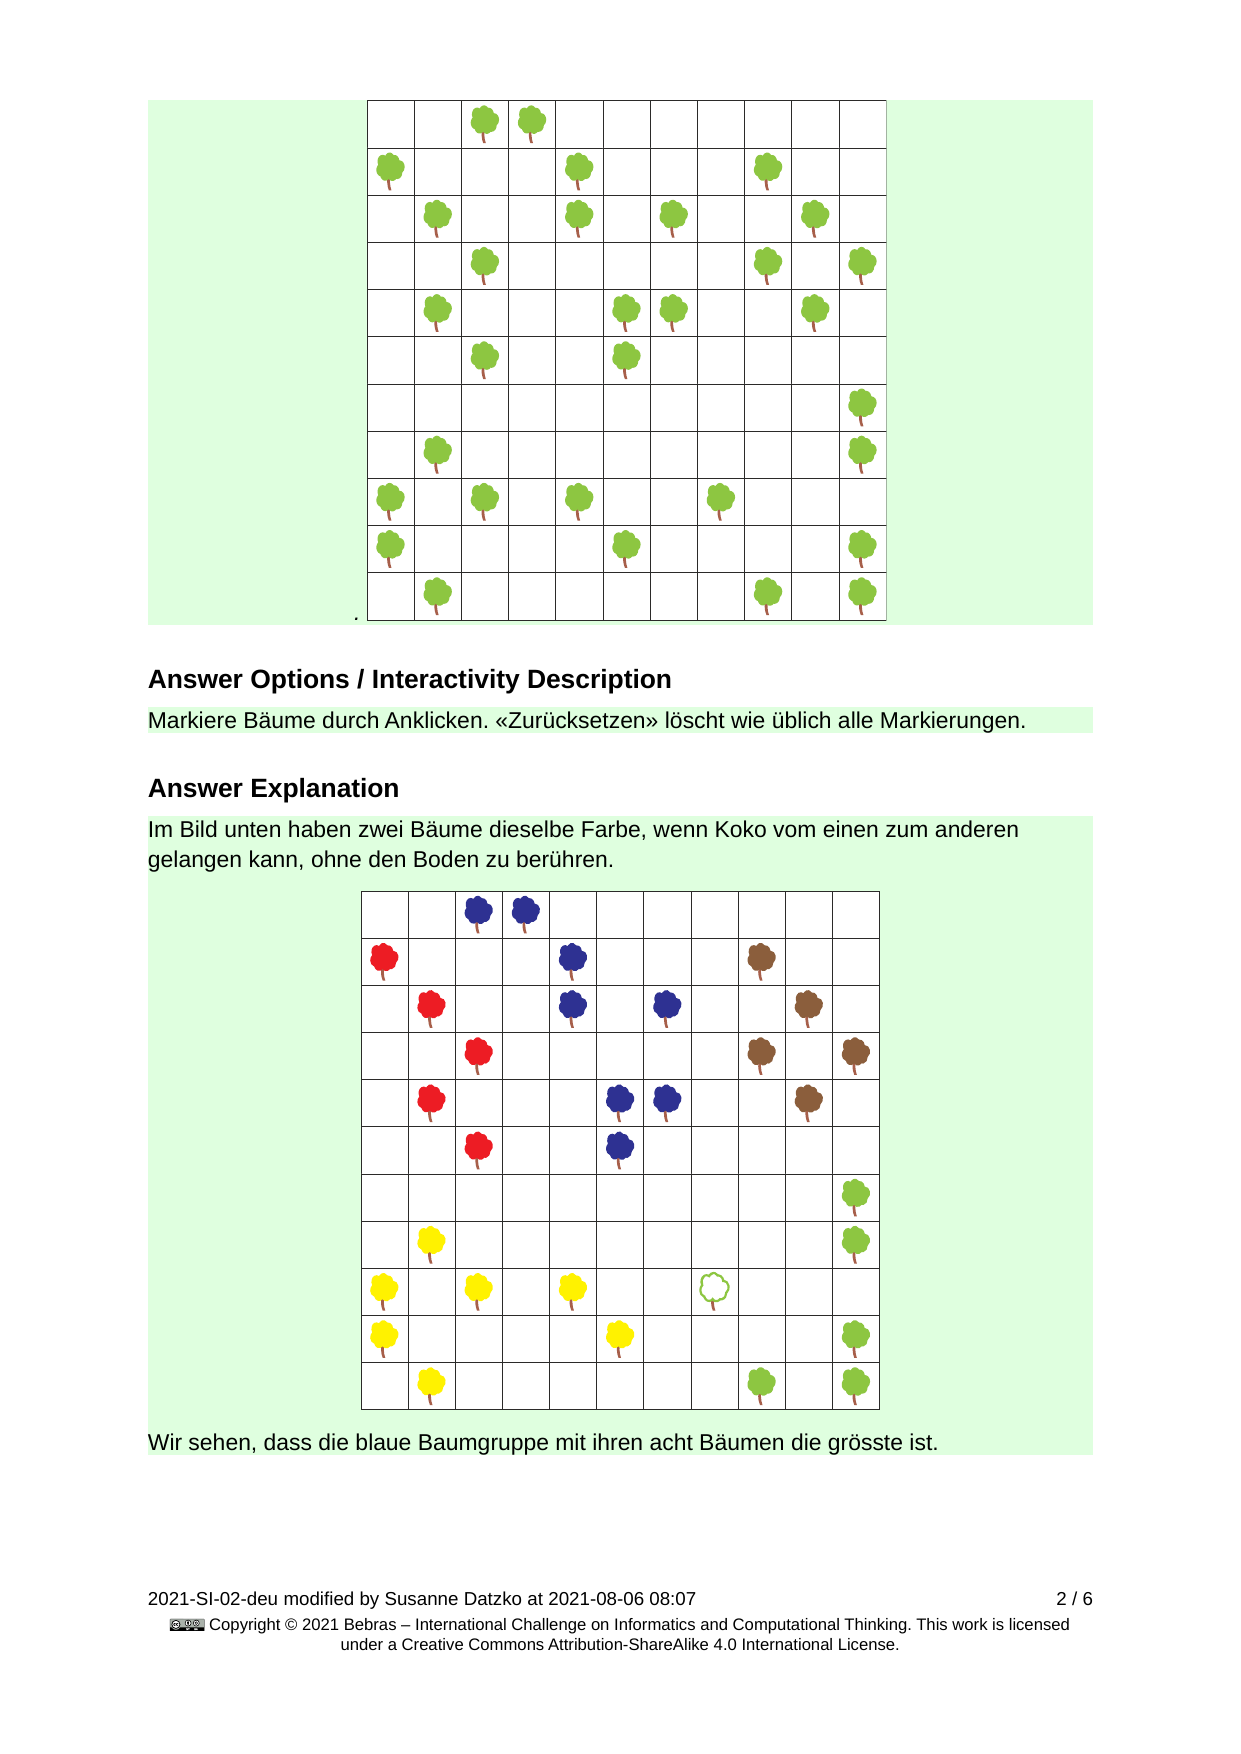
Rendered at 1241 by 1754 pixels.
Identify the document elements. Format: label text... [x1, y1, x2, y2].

text Im Bild unten haben zwei Bäume dieselbe Farbe, wenn Koko vom einen zum anderen gelangen kann, ohne den Boden zu berühren. [148, 816, 1093, 872]
text Wir sehen, dass die blaue Baumgruppe mit ihren acht Bäumen die grösste ist. [148, 1429, 1093, 1455]
text . [148, 100, 1093, 625]
subtitle Answer Options / Interactivity Description [148, 664, 1093, 694]
subtitle Answer Explanation [148, 773, 1093, 803]
text Markiere Bäume durch Anklicken. «Zurücksetzen» löscht wie üblich alle Markierungen. [148, 707, 1093, 733]
